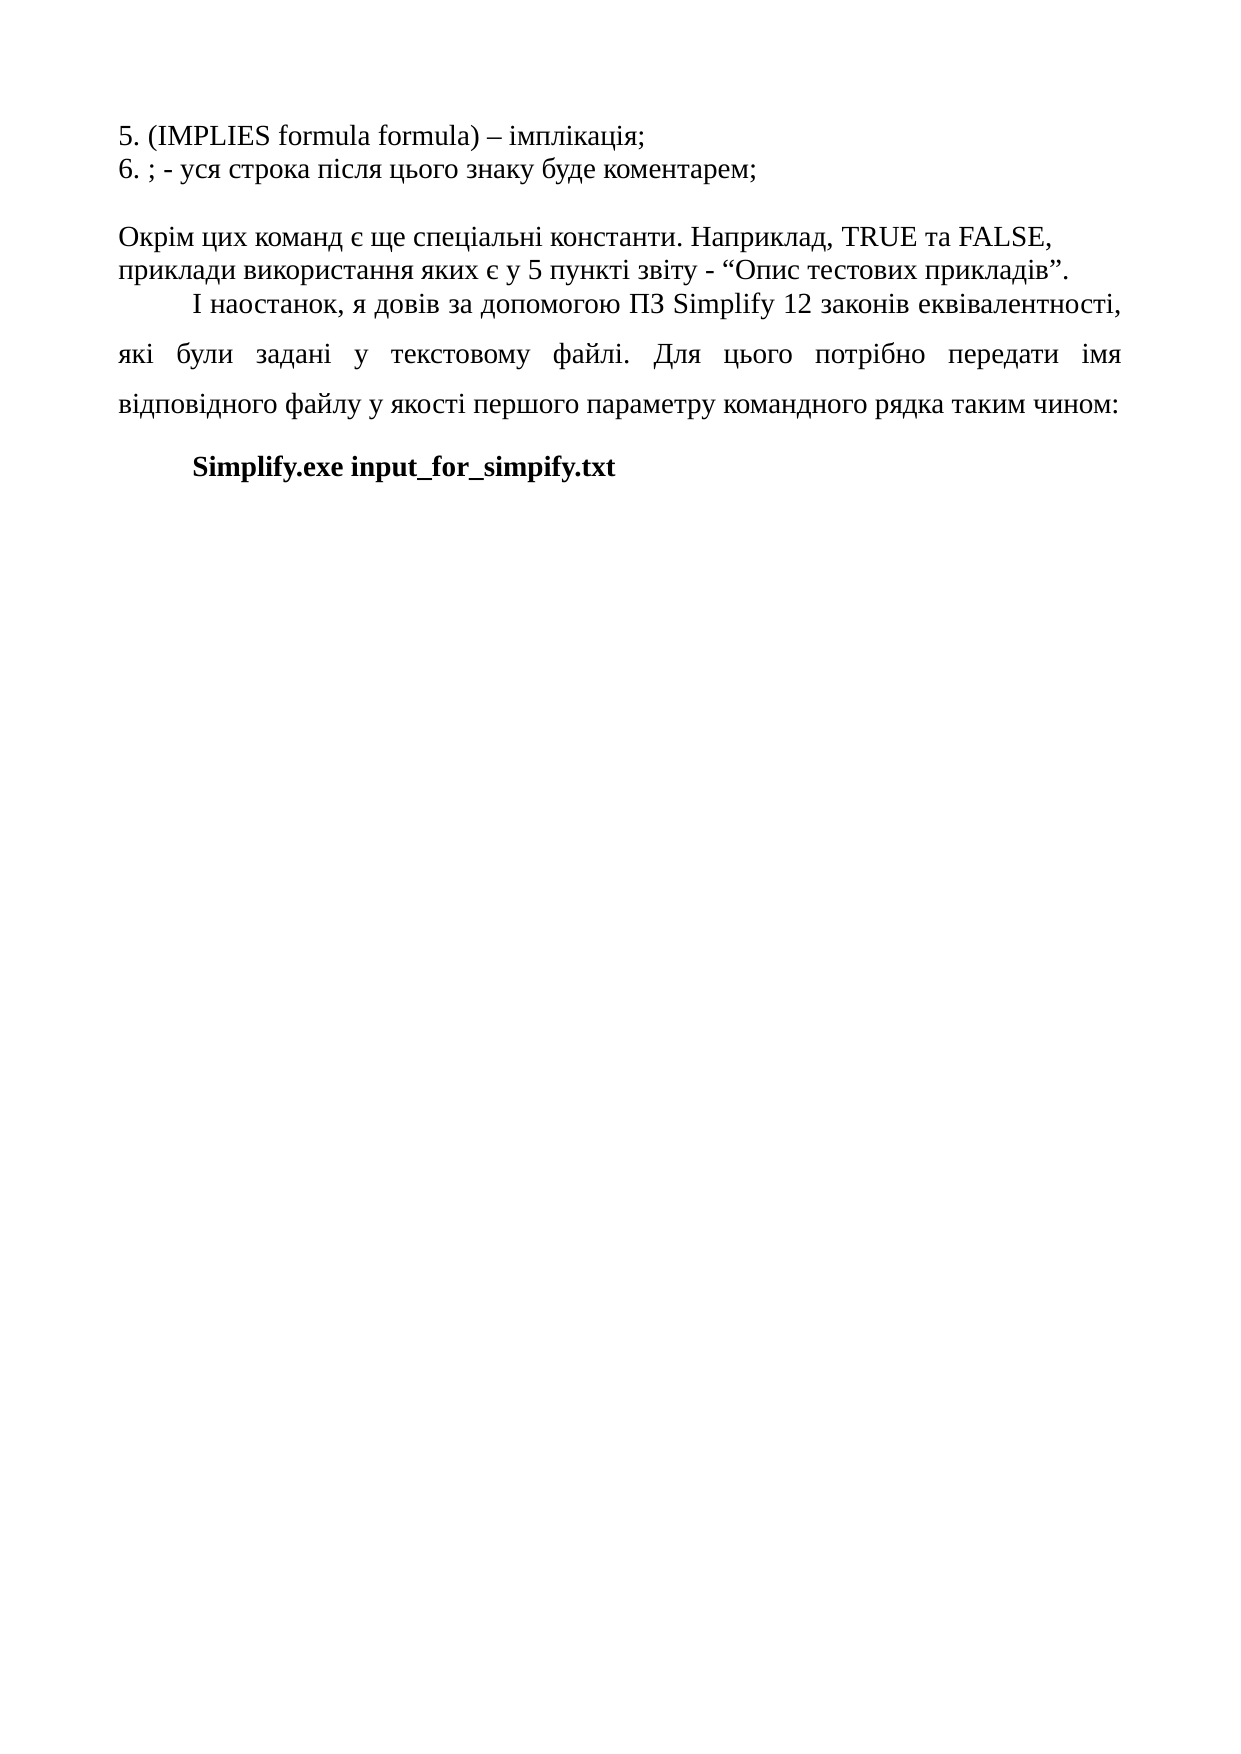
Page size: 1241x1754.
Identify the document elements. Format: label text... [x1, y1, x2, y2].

text І наостанок, я довів за допомогою ПЗ Simplify 12 законів еквівалентності, які були задані у текстовому файлі. Для цього потрібно передати імя відповідного файлу у якості першого параметру командного рядка таким чином: [118, 286, 1122, 420]
text Окрім цих команд є ще спеціальні константи. Наприклад, TRUE та FALSE, приклади використання яких є у 5 пункті звіту - “Опис тестових прикладів”. [118, 219, 1122, 286]
list (IMPLIES formula formula) – імплікація; [118, 118, 1122, 152]
text Simplify.exe input_for_simpify.txt [118, 449, 1122, 483]
list ; - уся строка після цього знаку буде коментарем; [118, 152, 1122, 185]
